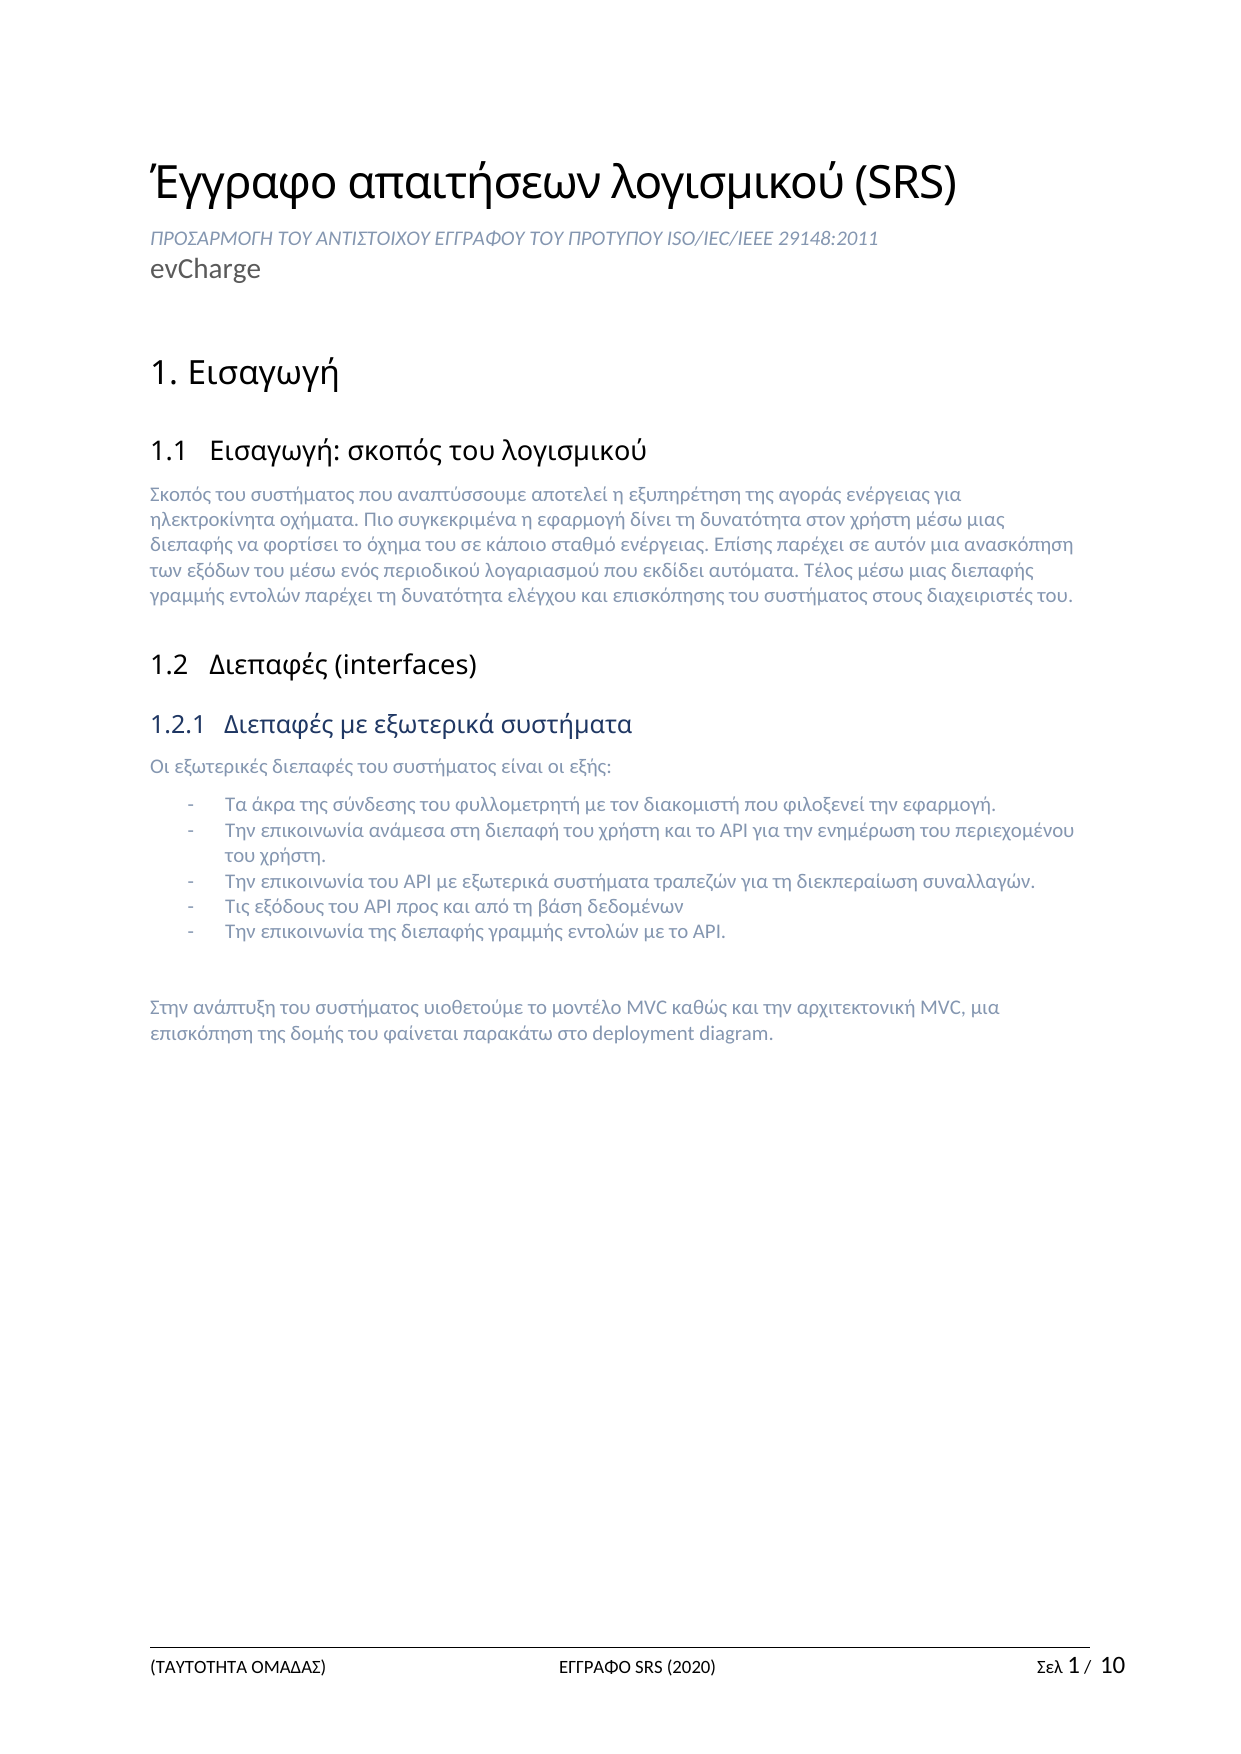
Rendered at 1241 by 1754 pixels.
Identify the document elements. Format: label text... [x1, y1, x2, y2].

text Στην ανάπτυξη του συστήματος υιοθετούμε το μοντέλο MVC καθώς και την αρχιτεκτονική MVC, μια επισκόπηση της δομής του φαίνεται παρακάτω στο deployment diagram. [150, 994, 1090, 1045]
text ΠΡΟΣΑΡΜΟΓΗ ΤΟΥ ΑΝΤΙΣΤΟΙΧΟΥ ΕΓΓΡΑΦΟΥ ΤΟΥ ΠΡΟΤΥΠΟΥ ISO/IEC/IEEE 29148:2011 [150, 225, 1090, 250]
subtitle 1.2.1 Διεπαφές με εξωτερικά συστήματα [150, 707, 1090, 741]
list Τις εξόδους του API προς και από τη βάση δεδομένων [187, 893, 1090, 919]
subtitle evCharge [150, 250, 1090, 286]
subtitle Εισαγωγή [150, 348, 1090, 394]
title Έγγραφο απαιτήσεων λογισμικού (SRS) [150, 150, 1090, 212]
list Την επικοινωνία ανάμεσα στη διεπαφή του χρήστη και το API για την ενημέρωση του περιεχομένου του χρήστη. [187, 817, 1090, 868]
list Την επικοινωνία του API με εξωτερικά συστήματα τραπεζών για τη διεκπεραίωση συναλλαγών. [187, 868, 1090, 893]
list Τα άκρα της σύνδεσης του φυλλομετρητή με τον διακομιστή που φιλοξενεί την εφαρμογή. [187, 792, 1090, 817]
subtitle 1.2 Διεπαφές (interfaces) [150, 645, 1090, 682]
subtitle 1.1 Εισαγωγή: σκοπός του λογισμικού [150, 431, 1090, 468]
text Σκοπός του συστήματος που αναπτύσσουμε αποτελεί η εξυπηρέτηση της αγοράς ενέργειας για ηλεκτροκίνητα οχήματα. Πιο συγκεκριμένα η εφαρμογή δίνει τη δυνατότητα στον χρήστη μέσω μιας διεπαφής να φορτίσει το όχημα του σε κάποιο σταθμό ενέργειας. Επίσης παρέχει σε αυτόν μια ανασκόπηση των εξόδων του μέσω ενός περιοδικού λογαριασμού που εκδίδει αυτόματα. Τέλος μέσω μιας διεπαφής γραμμής εντολών παρέχει τη δυνατότητα ελέγχου και επισκόπησης του συστήματος στους διαχειριστές του. [150, 481, 1090, 608]
list Την επικοινωνία της διεπαφής γραμμής εντολών με το API. [187, 919, 1090, 944]
text Οι εξωτερικές διεπαφές του συστήματος είναι οι εξής: [150, 754, 1090, 779]
